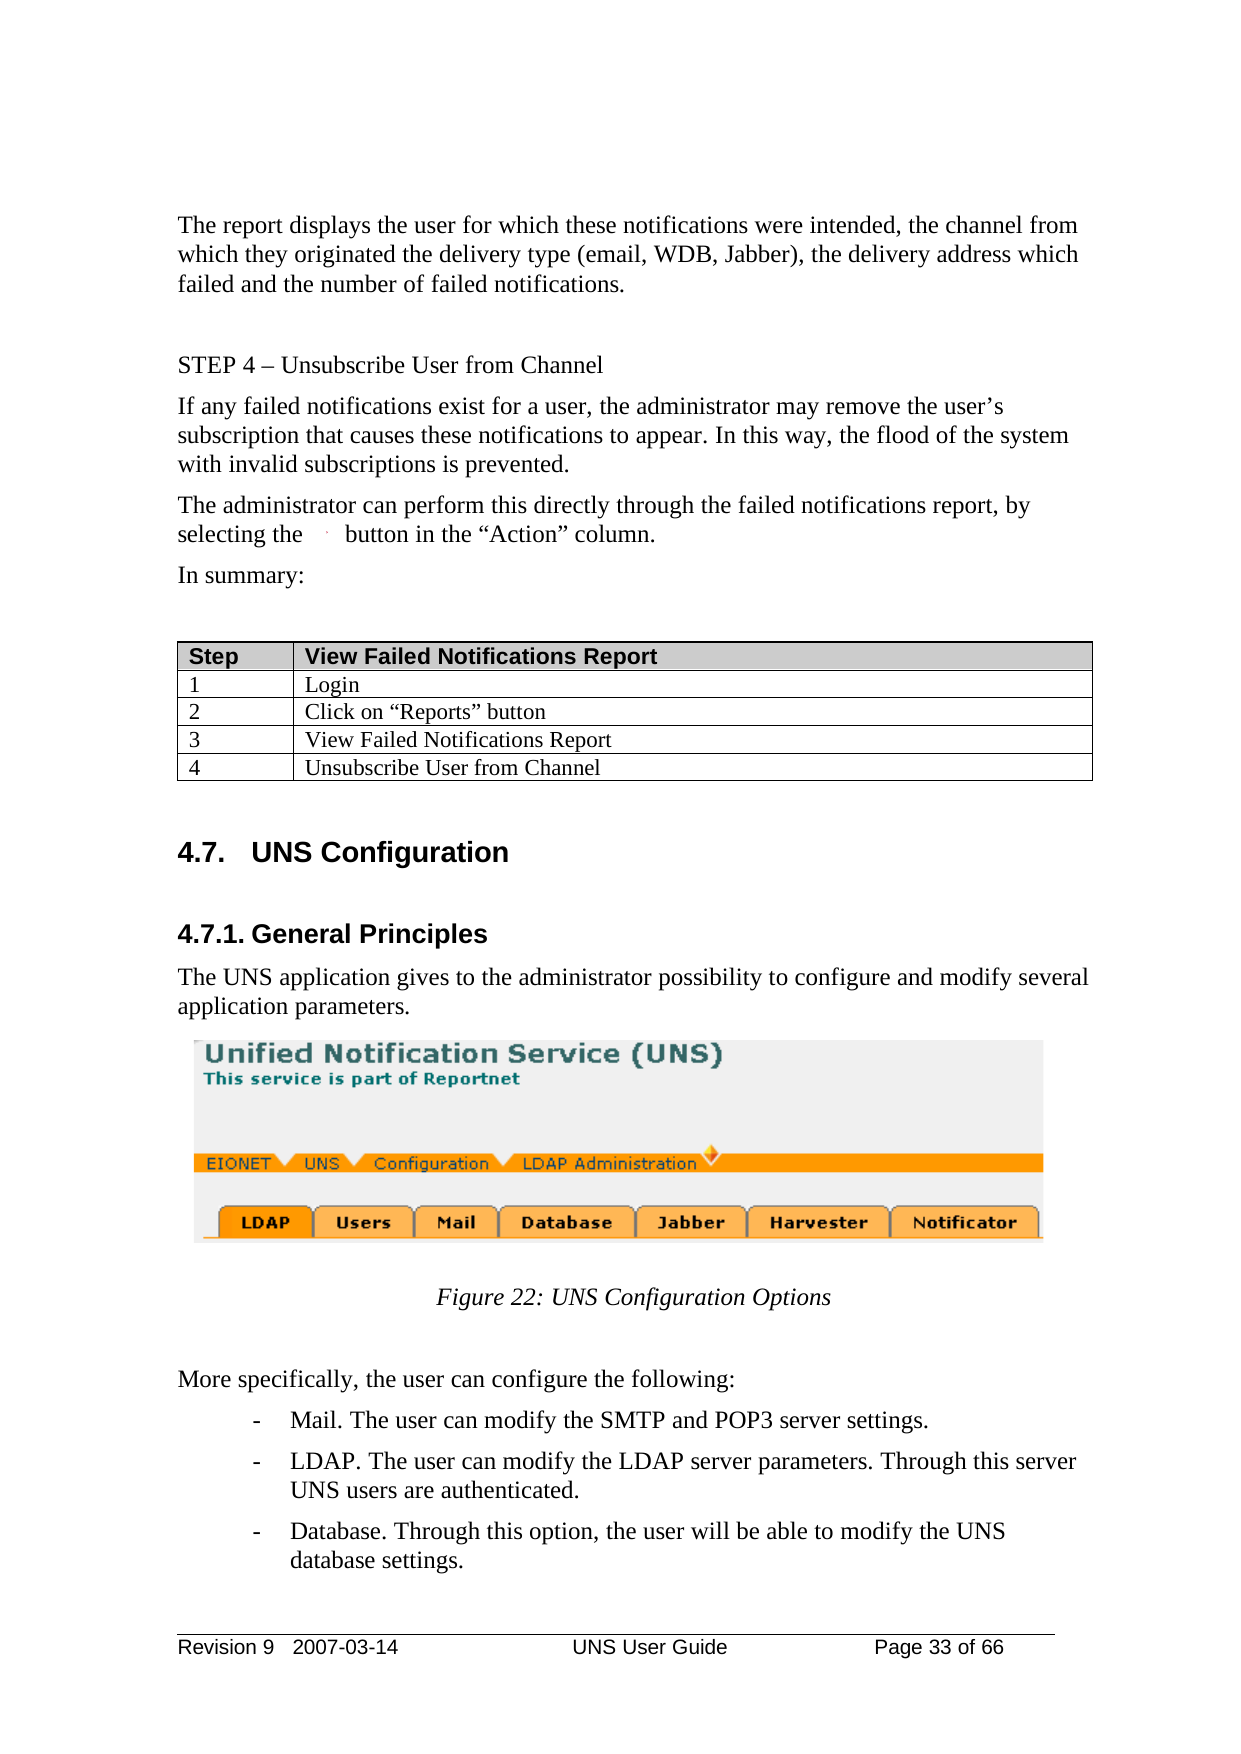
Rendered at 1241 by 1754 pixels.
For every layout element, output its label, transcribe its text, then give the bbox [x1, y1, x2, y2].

table_header View Failed Notifications Report [294, 643, 1092, 669]
text The report displays the user for which these notifications were intended, the channel from which they originated the delivery type (email, WDB, Jabber), the delivery address which failed and the number of failed notifications. [177, 210, 1092, 297]
text Figure 22: UNS Configuration Options [177, 1282, 1092, 1311]
text In summary: [177, 560, 1092, 589]
table_cell Login [294, 671, 1092, 697]
text The UNS application gives to the administrator possibility to configure and modify several application parameters. [177, 962, 1092, 1020]
subtitle General Principles [177, 918, 1092, 949]
text The administrator can perform this directly through the failed notifications report, by selecting the button in the “Action” column. [177, 490, 1092, 548]
table_cell 2 [178, 698, 293, 725]
list LDAP. The user can modify the LDAP server parameters. Through this server UNS users are authenticated. [252, 1446, 1092, 1504]
table_header Step [178, 643, 293, 669]
text More specifically, the user can configure the following: [177, 1364, 1092, 1393]
list Mail. The user can modify the SMTP and POP3 server settings. [252, 1405, 1092, 1434]
table_cell View Failed Notifications Report [294, 726, 1092, 752]
table_cell Unsubscribe User from Channel [294, 754, 1092, 780]
text If any failed notifications exist for a user, the administrator may remove the user’s subscription that causes these notifications to appear. In this way, the flood of the system with invalid subscriptions is prevented. [177, 391, 1092, 478]
picture [193, 1040, 1044, 1243]
table_cell 3 [178, 726, 293, 752]
text STEP 4 – Unsubscribe User from Channel [177, 350, 1092, 379]
table_cell Click on “Reports” button [294, 698, 1092, 725]
subtitle UNS Configuration [177, 835, 1092, 868]
table_cell 1 [178, 671, 293, 697]
table_cell 4 [178, 754, 293, 780]
list Database. Through this option, the user will be able to modify the UNS database settings. [252, 1516, 1092, 1574]
